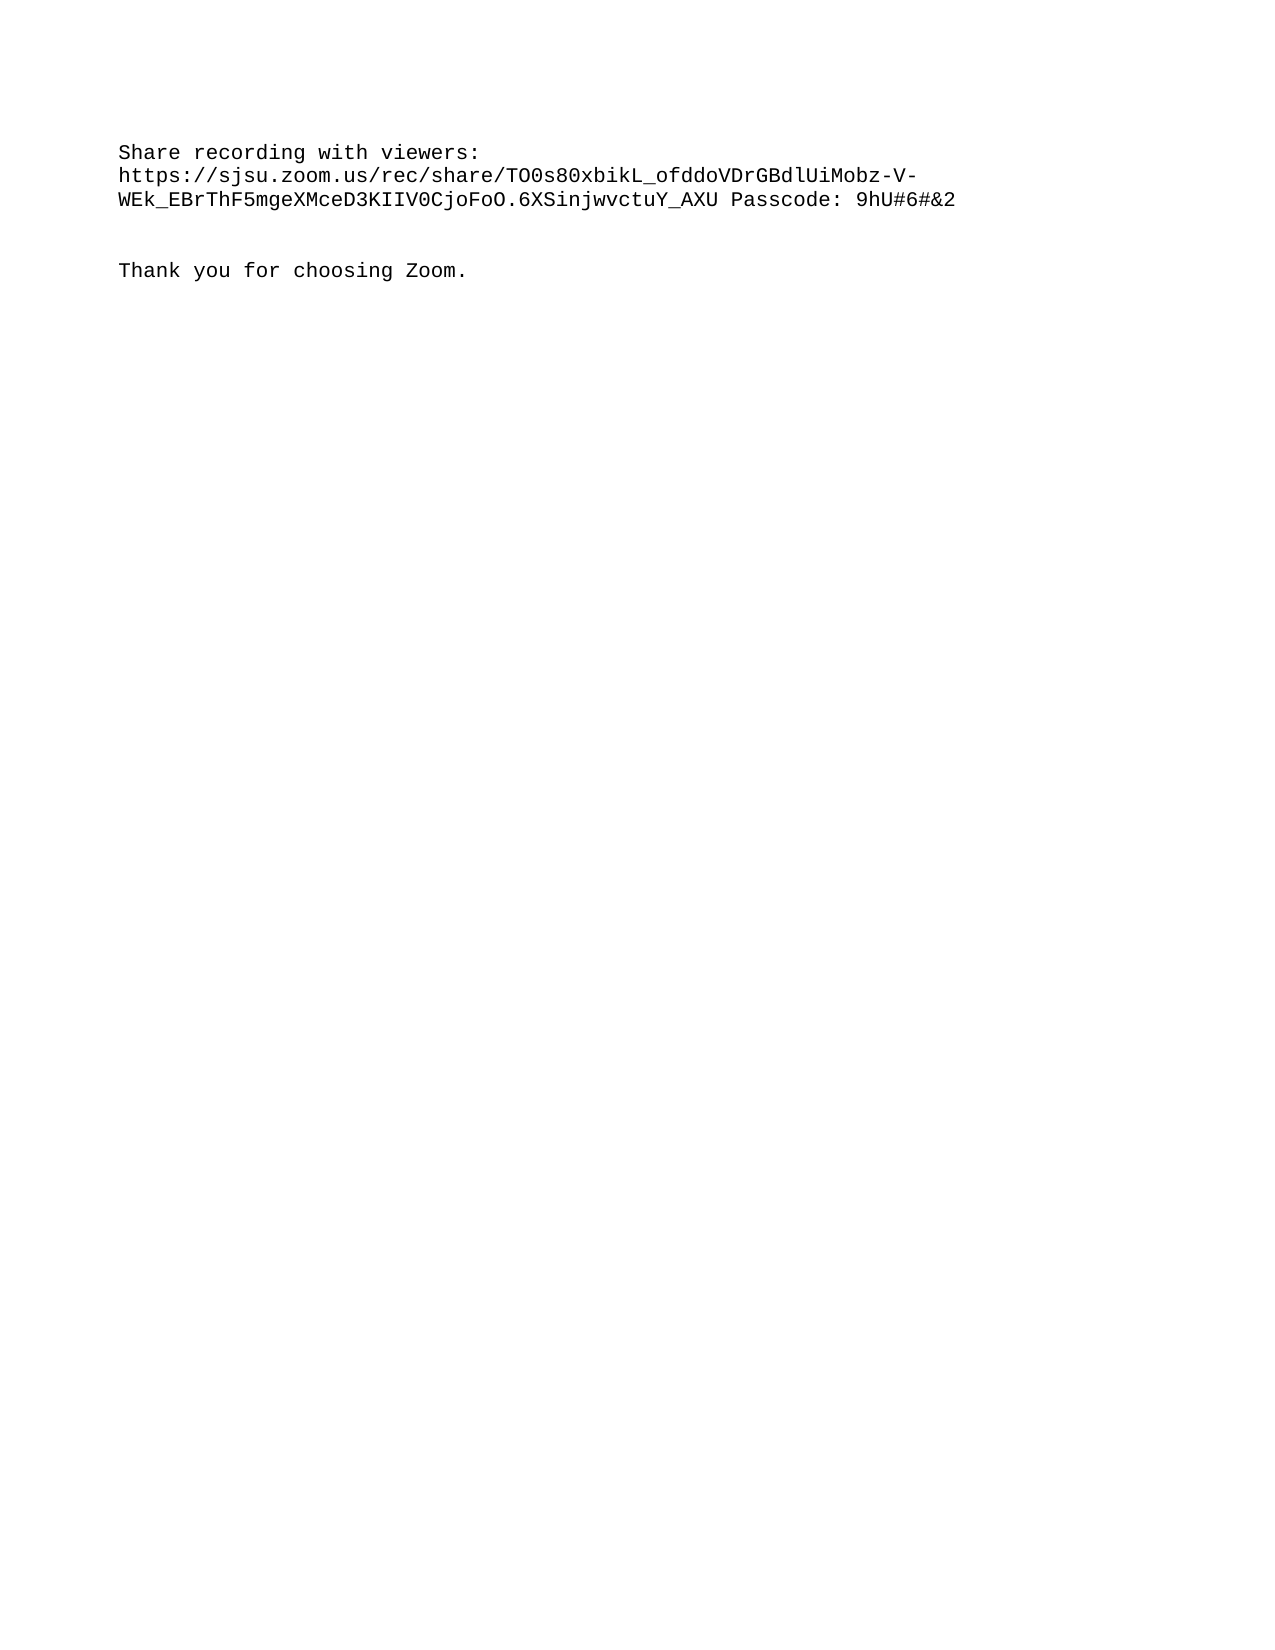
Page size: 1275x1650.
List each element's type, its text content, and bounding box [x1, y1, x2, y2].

text Thank you for choosing Zoom. [118, 260, 1157, 284]
text https://sjsu.zoom.us/rec/share/TO0s80xbikL_ofddoVDrGBdlUiMobz-V-WEk_EBrThF5mgeXMceD3KIIV0CjoFoO.6XSinjwvctuY_AXU Passcode: 9hU#6#&2 [118, 165, 1157, 213]
text Share recording with viewers: [118, 142, 1157, 165]
